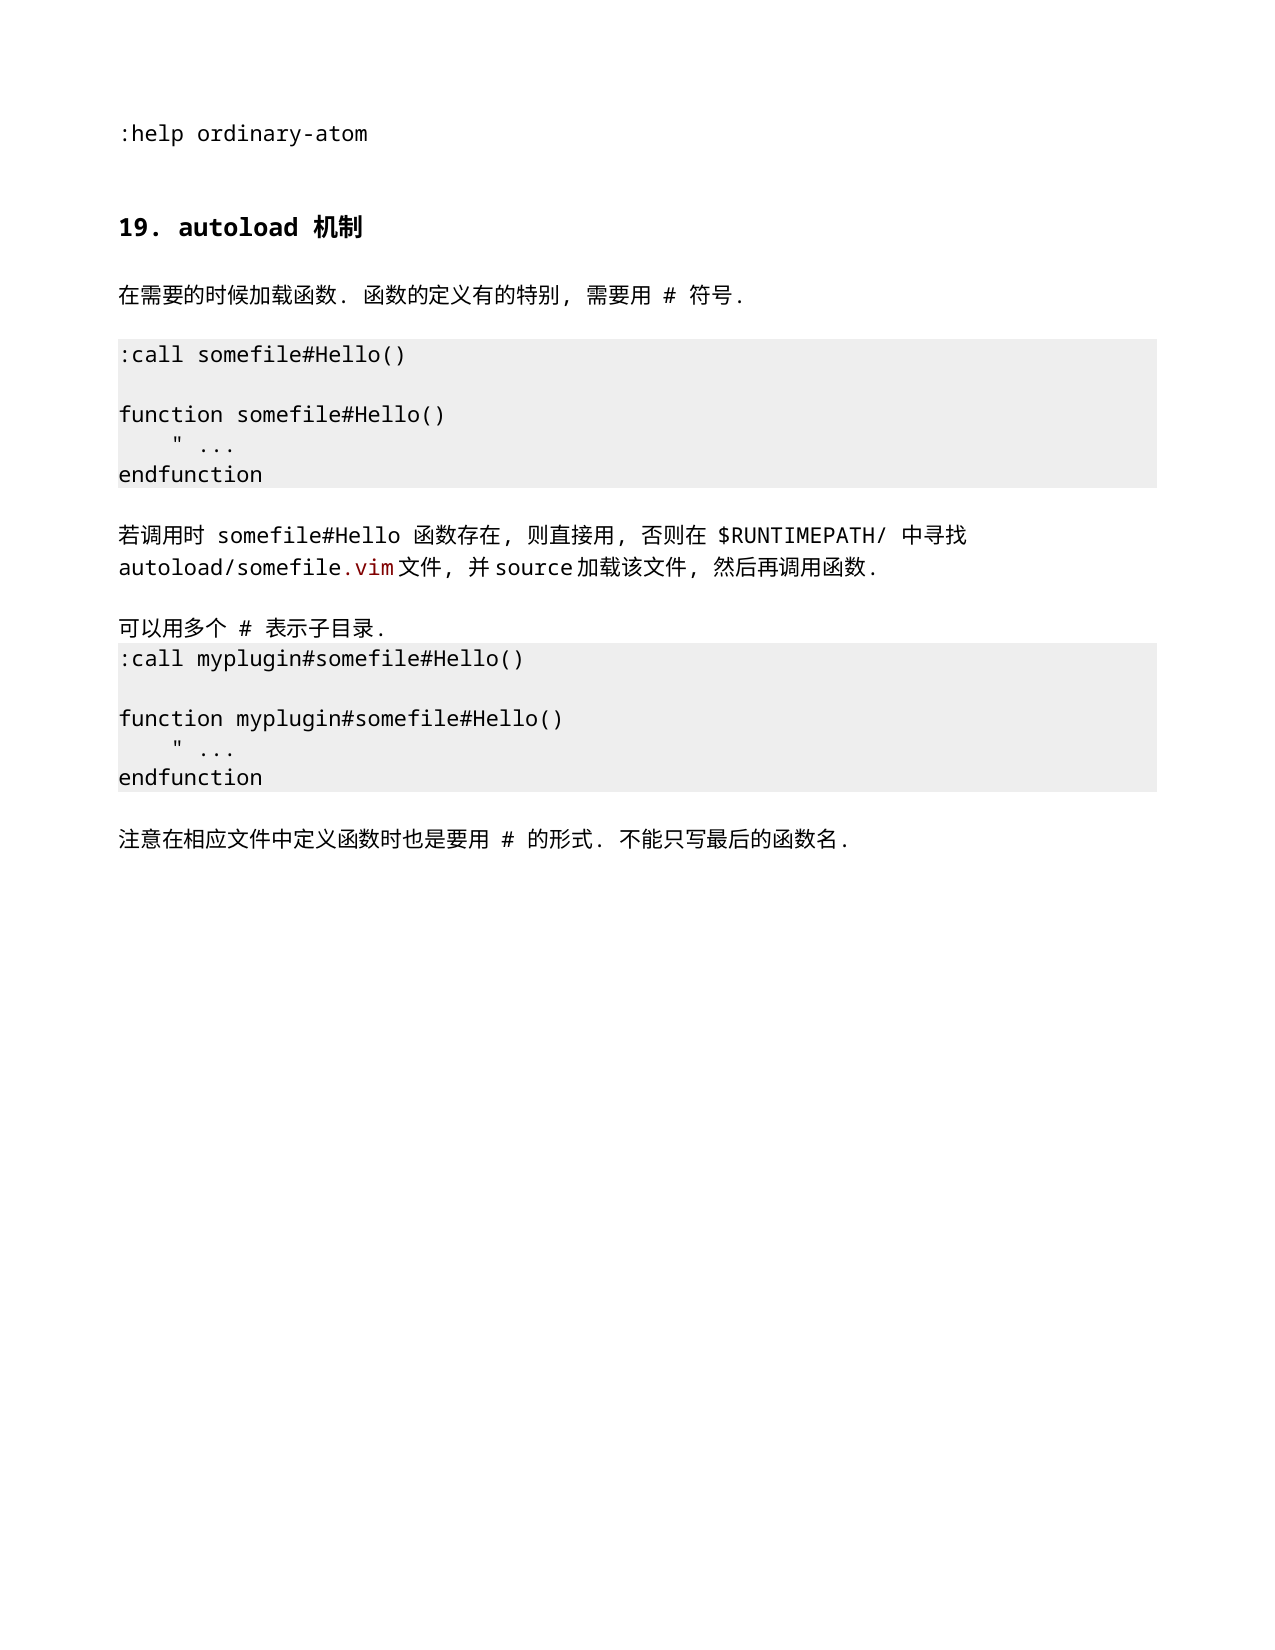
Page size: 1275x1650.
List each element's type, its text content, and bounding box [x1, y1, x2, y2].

text :help ordinary-atom [118, 118, 1157, 148]
text 若调用时 somefile#Hello 函数存在, 则直接用, 否则在 $RUNTIMEPATH/ 中寻找 autoload/somefile.vim文件, 并source加载该文件, 然后再调用函数. [118, 518, 1157, 582]
text " ... [118, 429, 1157, 458]
text 注意在相应文件中定义函数时也是要用 # 的形式. 不能只写最后的函数名. [118, 822, 1157, 854]
text endfunction [118, 762, 1157, 792]
text 可以用多个 # 表示子目录. [118, 611, 1157, 643]
text " ... [118, 733, 1157, 762]
text 19. autoload 机制 [118, 207, 1157, 244]
text function myplugin#somefile#Hello() [118, 703, 1157, 733]
text :call myplugin#somefile#Hello() [118, 643, 1157, 673]
text :call somefile#Hello() [118, 339, 1157, 369]
text endfunction [118, 458, 1157, 488]
text 在需要的时候加载函数. 函数的定义有的特别, 需要用 # 符号. [118, 278, 1157, 309]
text function somefile#Hello() [118, 399, 1157, 429]
